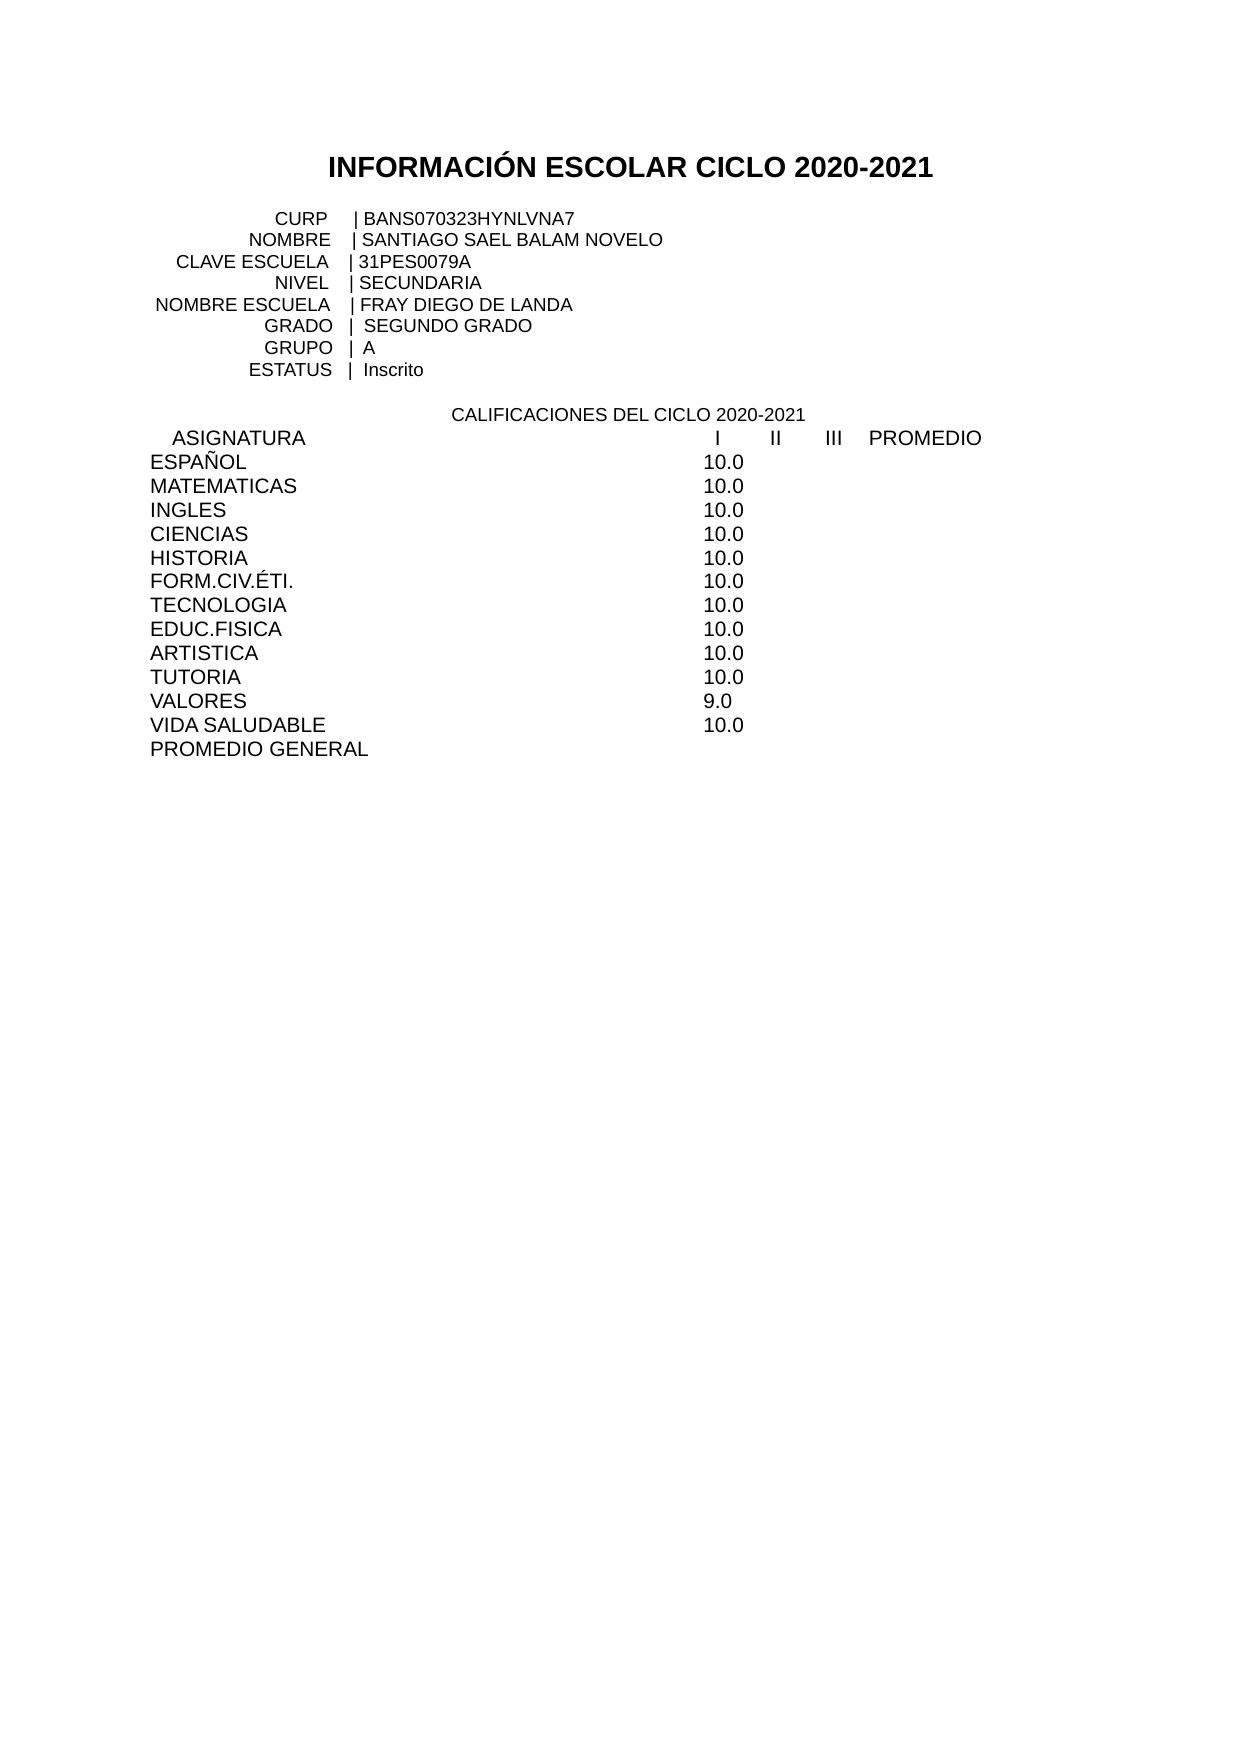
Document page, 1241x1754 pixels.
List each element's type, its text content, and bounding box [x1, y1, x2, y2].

table_cell [758, 641, 813, 665]
table_cell [758, 593, 813, 617]
text GRUPO | A [150, 337, 1090, 358]
table_cell [814, 713, 869, 737]
table_header PROMEDIO [869, 426, 1090, 449]
text NOMBRE | SANTIAGO SAEL BALAM NOVELO [150, 229, 1090, 251]
table_cell [758, 498, 813, 521]
table_cell [814, 498, 869, 521]
table_cell [814, 521, 869, 545]
table_cell 10.0 [703, 569, 758, 593]
table_cell [703, 737, 758, 761]
table_cell VIDA SALUDABLE [150, 713, 703, 737]
table_cell 10.0 [703, 498, 758, 521]
text GRADO | SEGUNDO GRADO [150, 315, 1090, 337]
table_header II [758, 426, 813, 449]
text CURP | BANS070323HYNLVNA7 [150, 207, 1090, 229]
table_cell EDUC.FISICA [150, 617, 703, 641]
table_cell 10.0 [703, 521, 758, 545]
table_cell [814, 593, 869, 617]
table_cell 10.0 [703, 617, 758, 641]
table_cell TECNOLOGIA [150, 593, 703, 617]
table_cell [869, 713, 1090, 737]
table_cell 10.0 [703, 593, 758, 617]
table_cell [869, 569, 1090, 593]
table_cell [758, 450, 813, 473]
text CALIFICACIONES DEL CICLO 2020-2021 [150, 404, 1090, 426]
table_header III [814, 426, 869, 449]
table_cell 10.0 [703, 665, 758, 689]
table_cell CIENCIAS [150, 521, 703, 545]
table_cell 10.0 [703, 474, 758, 497]
table_cell 9.0 [703, 689, 758, 713]
table_cell [814, 474, 869, 497]
table_cell [814, 569, 869, 593]
table_header I [703, 426, 758, 449]
table_cell [758, 713, 813, 737]
table_cell [814, 617, 869, 641]
table_cell [869, 521, 1090, 545]
text INFORMACIÓN ESCOLAR CICLO 2020-2021 [150, 150, 1090, 183]
table_cell [869, 665, 1090, 689]
table_cell 10.0 [703, 450, 758, 473]
table_cell 10.0 [703, 713, 758, 737]
table_cell [758, 569, 813, 593]
table_cell [869, 593, 1090, 617]
table_cell FORM.CIV.ÉTI. [150, 569, 703, 593]
text NIVEL | SECUNDARIA [150, 272, 1090, 294]
table_cell PROMEDIO GENERAL [150, 737, 703, 761]
table_cell [814, 689, 869, 713]
table_cell MATEMATICAS [150, 474, 703, 497]
table_cell [758, 617, 813, 641]
text NOMBRE ESCUELA | FRAY DIEGO DE LANDA [150, 294, 1090, 315]
table_cell [869, 689, 1090, 713]
text CLAVE ESCUELA | 31PES0079A [150, 251, 1090, 272]
table_cell 10.0 [703, 641, 758, 665]
table_cell [869, 617, 1090, 641]
table_cell VALORES [150, 689, 703, 713]
table_cell ESPAÑOL [150, 450, 703, 473]
table_cell [758, 665, 813, 689]
table_cell [814, 641, 869, 665]
table_cell [869, 545, 1090, 569]
table_cell [869, 641, 1090, 665]
table_cell [758, 689, 813, 713]
table_cell [814, 665, 869, 689]
table_header ASIGNATURA [150, 426, 703, 449]
table_cell [869, 498, 1090, 521]
table_cell ARTISTICA [150, 641, 703, 665]
table_cell HISTORIA [150, 545, 703, 569]
table_cell [869, 450, 1090, 473]
table_cell [814, 545, 869, 569]
table_cell [814, 450, 869, 473]
text ESTATUS | Inscrito [150, 358, 1090, 380]
table_cell 10.0 [703, 545, 758, 569]
table_cell INGLES [150, 498, 703, 521]
table_cell TUTORIA [150, 665, 703, 689]
table_cell [869, 474, 1090, 497]
table_cell [758, 545, 813, 569]
table_cell [758, 474, 813, 497]
table_cell [758, 521, 813, 545]
